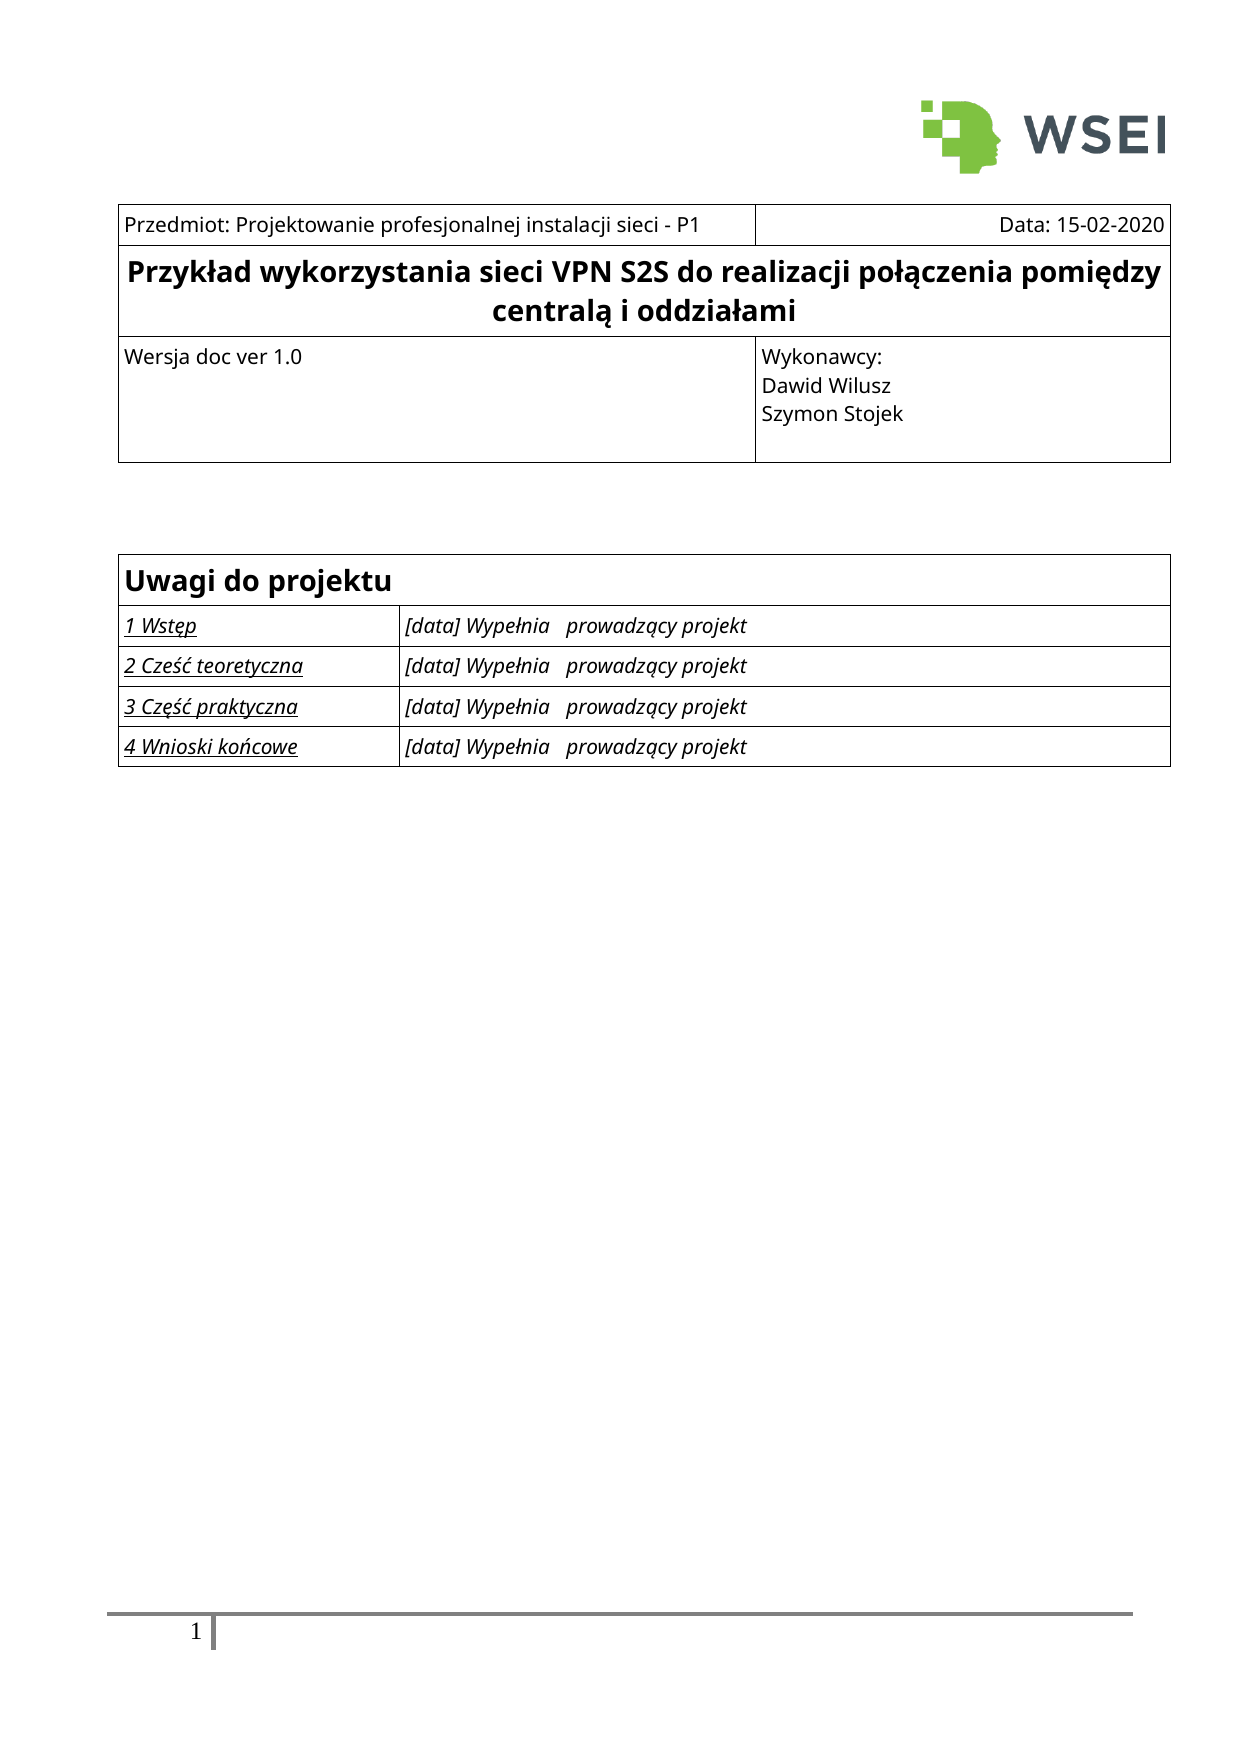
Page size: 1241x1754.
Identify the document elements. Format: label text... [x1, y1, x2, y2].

table_cell [data] Wypełnia prowadzący projekt [400, 647, 1170, 686]
table_cell [data] Wypełnia prowadzący projekt [400, 687, 1170, 726]
table_cell 2 Cześć teoretyczna [119, 647, 399, 686]
table_cell Wersja doc ver 1.0 [119, 337, 755, 462]
table_header Data: 15-02-2020 [756, 205, 1170, 245]
table_cell 4 Wnioski końcowe [119, 727, 399, 766]
picture [921, 100, 1165, 174]
table_cell Wykonawcy: Dawid Wilusz Szymon Stojek [756, 337, 1170, 462]
table_cell [data] Wypełnia prowadzący projekt [400, 727, 1170, 766]
table_cell 1 Wstęp [119, 606, 399, 646]
table_cell 3 Część praktyczna [119, 687, 399, 726]
table_cell Przykład wykorzystania sieci VPN S2S do realizacji połączenia pomiędzy centralą i oddziałami [119, 246, 1170, 336]
table_cell [data] Wypełnia prowadzący projekt [400, 606, 1170, 646]
table_header Uwagi do projektu [119, 555, 1170, 605]
table_header Przedmiot: Projektowanie profesjonalnej instalacji sieci - P1 [119, 205, 755, 245]
